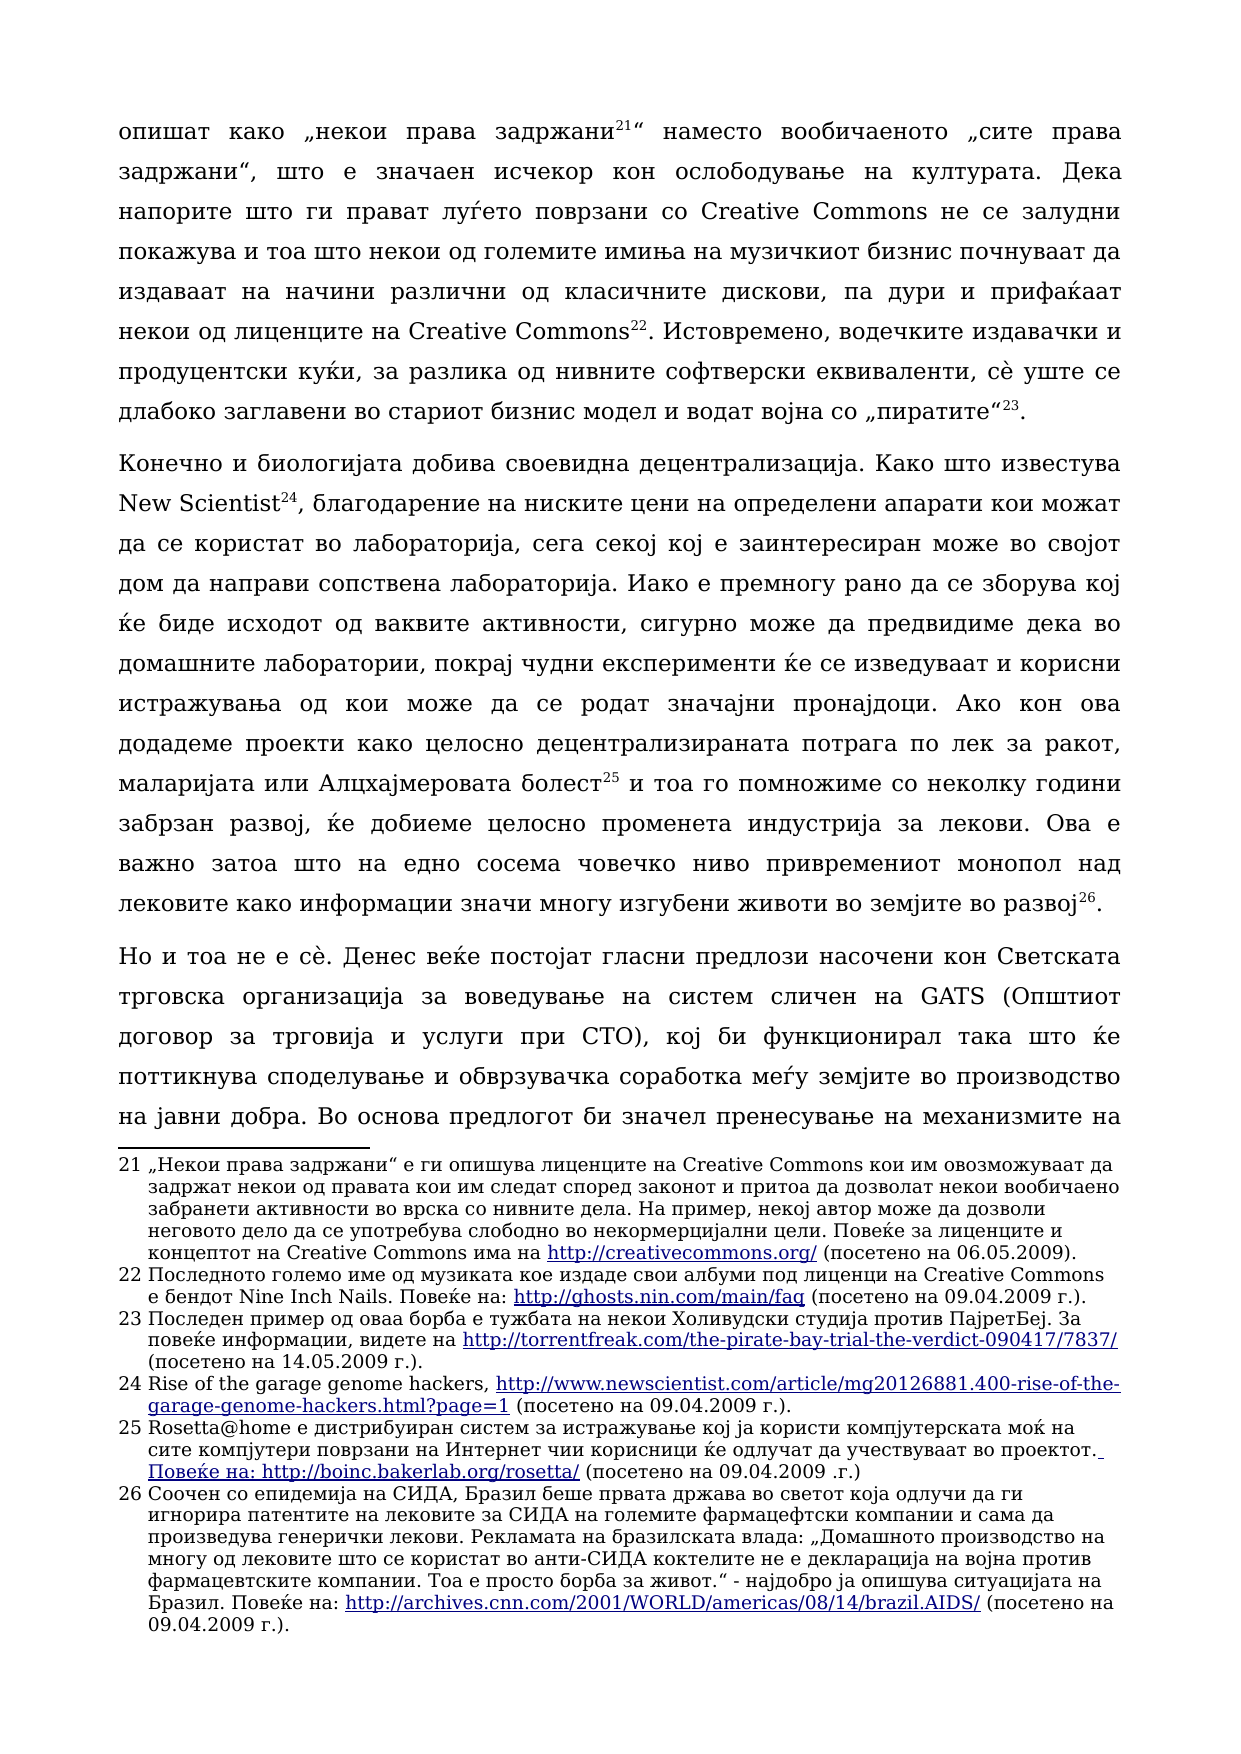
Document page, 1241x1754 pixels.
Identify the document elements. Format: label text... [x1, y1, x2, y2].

text Соочен со епидемија на СИДА, Бразил беше првата држава во светот која одлучи да ги игнорира патентите на лековите за СИДА на големите фармацефтски компании и сама да произведува генерички лекови. Рекламата на бразилската влада: „Домашното производство на многу од лековите што се користат во анти-СИДА коктелите не е декларација на војна против фармацевтските компании. Тоа е просто борба за живот.“ - најдобро ја опишува ситуацијата на Бразил. Повеќе на: http://archives.cnn.com/2001/WORLD/americas/08/14/brazil.AIDS/ (посетено на 09.04.2009 г.). [118, 1483, 1122, 1636]
text Rosetta@home е дистрибуиран систем за истражување кој ја користи компјутерската моќ на сите компјутери поврзани на Интернет чии корисници ќе одлучат да учествуваат во проектот. Повеќе на: http://boinc.bakerlab.org/rosetta/ (посетено на 09.04.2009 .г.) [118, 1417, 1122, 1483]
text Rise of the garage genome hackers, http://www.newscientist.com/article/mg20126881.400-rise-of-the-garage-genome-hackers.html?page=1 (посетено на 09.04.2009 г.). [118, 1373, 1122, 1417]
text „Некои права задржани“ е ги опишува лиценците на Creative Commons кои им овозможуваат да задржат некои од правата кои им следат според законот и притоа да дозволат некои вообичаено забранети активности во врска со нивните дела. На пример, некој автор може да дозволи неговото дело да се употребува слободно во некормерцијални цели. Повеќе за лиценците и концептот на Creative Commons има на http://creativecommons.org/ (посетено на 06.05.2009). [118, 1154, 1122, 1264]
text Но и тоа не е сѐ. Денес веќе постојат гласни предлози насочени кон Светската трговска организација за воведување на систем сличен на GATS (Општиот договор за трговија и услуги при СТО), кој би функционирал така што ќе поттикнува споделување и обврзувачка соработка меѓу земјите во производство на јавни добра. Во основа предлогот би значел пренесување на механизмите на [118, 943, 1122, 1130]
text Конечно и биологијата добива своевидна децентрализација. Како што известува New Scientist, благодарение на ниските цени на определени апарати кои можат да се користат во лабораторија, сега секој кој е заинтересиран може во својот дом да направи сопствена лабораторија. Иако е премногу рано да се зборува кој ќе биде исходот од ваквите активности, сигурно може да предвидиме дека во домашните лаборатории, покрај чудни експерименти ќе се изведуваат и корисни истражувања од кои може да се родат значајни пронајдоци. Ако кон ова додадеме проекти како целосно децентрализираната потрага по лек за ракот, маларијата или Алцхајмеровата болест и тоа го помножиме со неколку години забрзан развој, ќе добиеме целосно променета индустрија за лекови. Ова е важно затоа што на едно сосема човечко ниво привремениот монопол над лековите како информации значи многу изгубени животи во земјите во развој. [118, 451, 1122, 917]
text опишат како „некои права задржани“ наместо вообичаеното „сите права задржани“, што е значаен исчекор кон ослободување на културата. Дека напорите што ги прават луѓето поврзани со Creative Commons не се залудни покажува и тоа што некои од големите имиња на музичкиот бизнис почнуваат да издаваат на начини различни од класичните дискови, па дури и прифаќаат некои од лиценците на Creative Commons. Истовремено, водечките издавачки и продуцентски куќи, за разлика од нивните софтверски еквиваленти, сѐ уште се длабоко заглавени во стариот бизнис модел и водат војна со „пиратите“. [118, 118, 1122, 425]
text Последен пример од оваа борба е тужбата на некои Холивудски студија против ПајретБеј. За повеќе информации, видете на http://torrentfreak.com/the-pirate-bay-trial-the-verdict-090417/7837/ (посетено на 14.05.2009 г.). [118, 1308, 1122, 1373]
text Последното големо име од музиката кое издаде свои албуми под лиценци на Creative Commons е бендот Nine Inch Nails. Повеќе на: http://ghosts.nin.com/main/faq (посетено на 09.04.2009 г.). [118, 1264, 1122, 1308]
